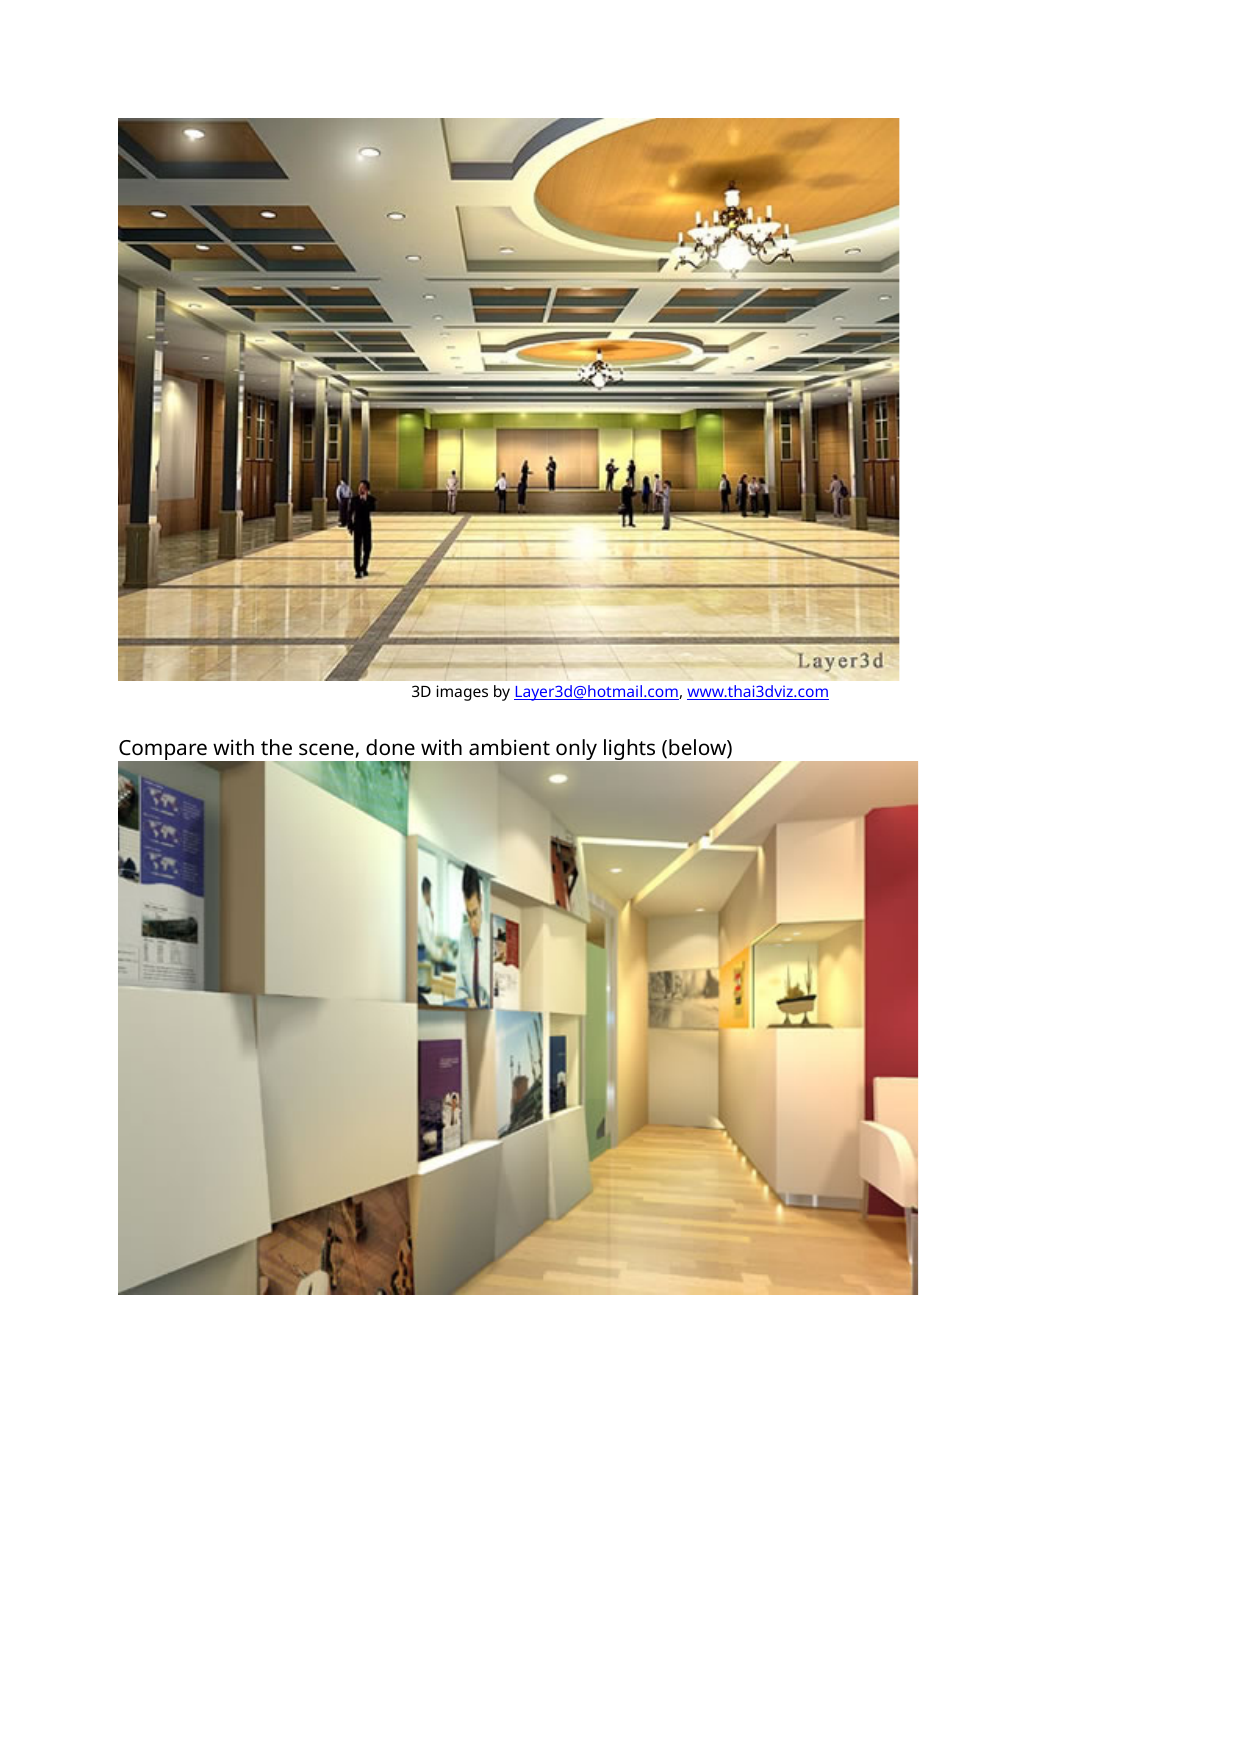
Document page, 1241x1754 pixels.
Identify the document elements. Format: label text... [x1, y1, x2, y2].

text Compare with the scene, done with ambient only lights (below) [118, 733, 1122, 762]
text 3D images by Layer3d@hotmail.com, www.thai3dviz.com [118, 681, 1122, 702]
picture [118, 761, 919, 1295]
picture [118, 118, 900, 681]
